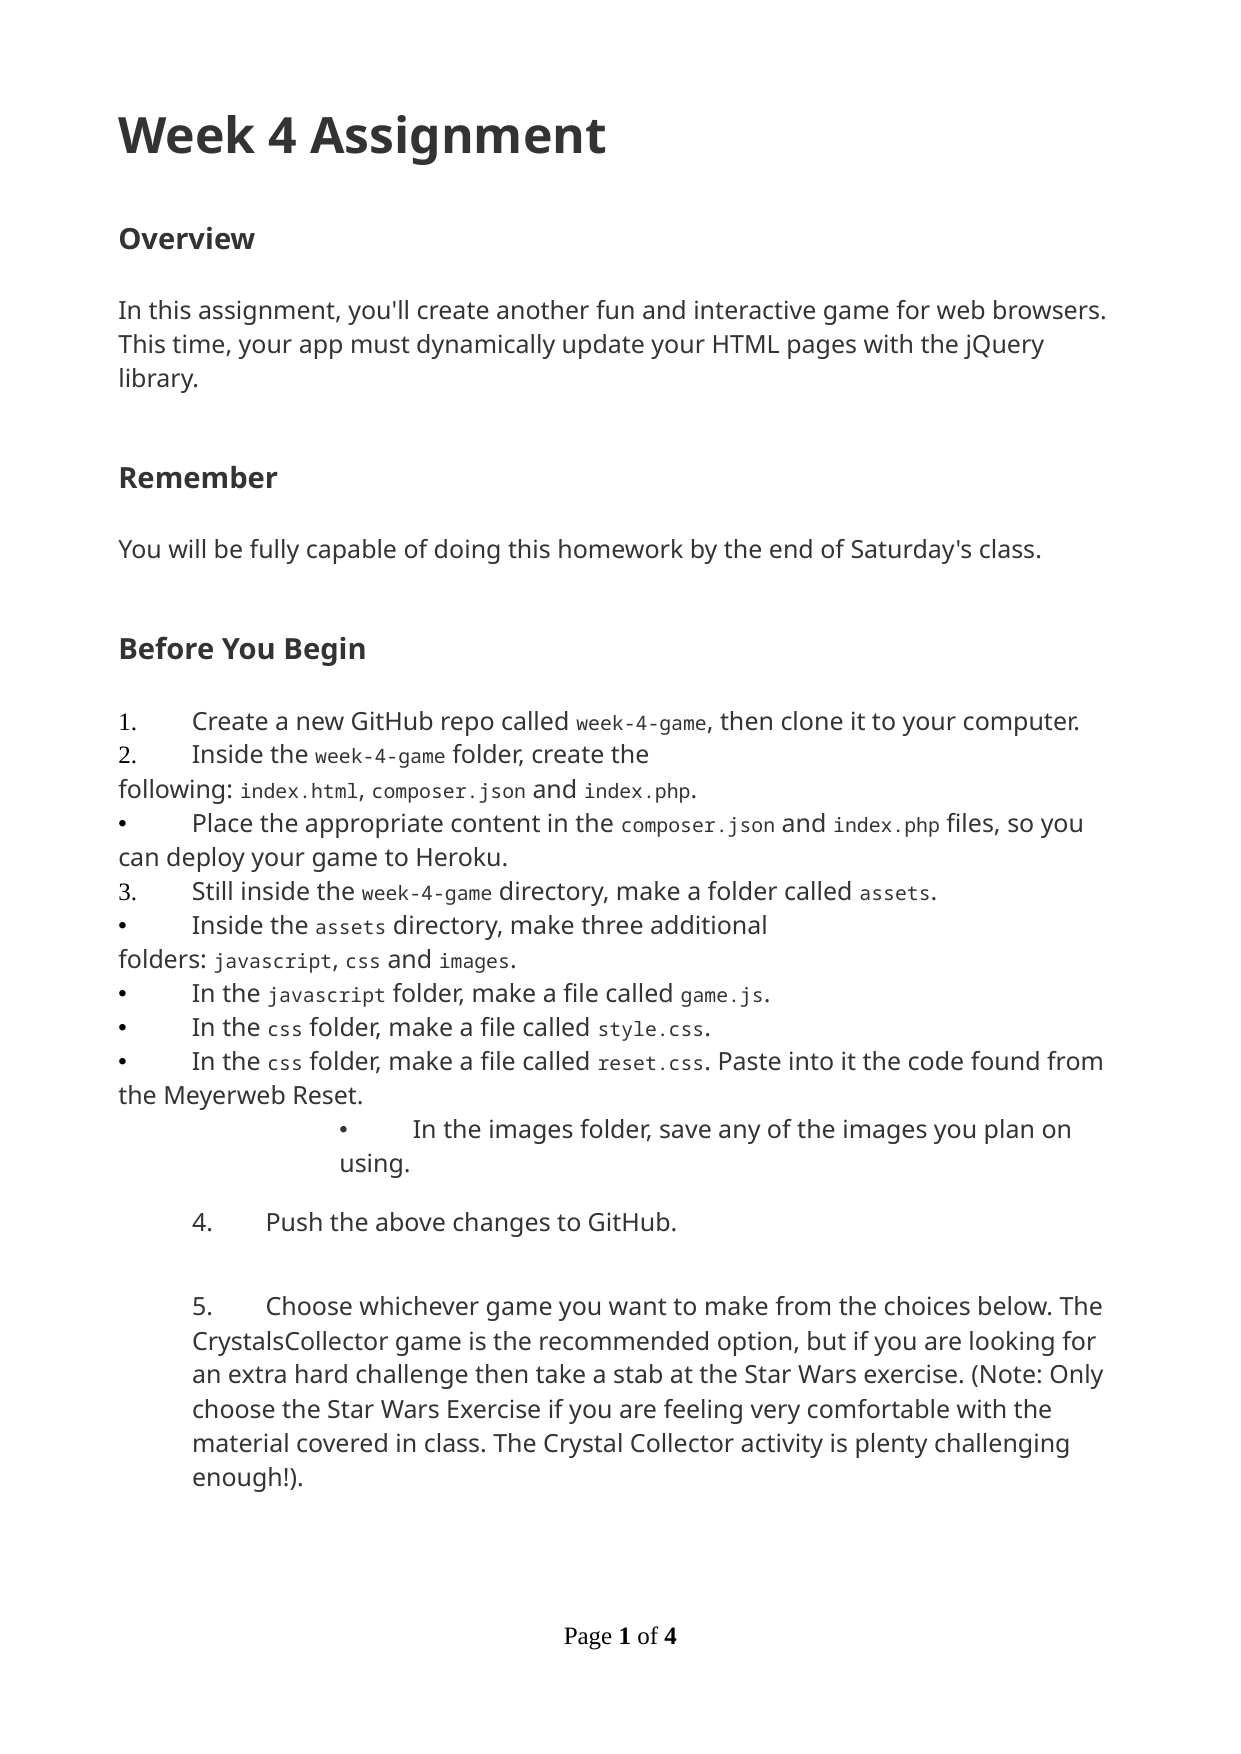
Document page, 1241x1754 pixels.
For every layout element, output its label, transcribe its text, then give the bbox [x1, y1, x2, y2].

list Place the appropriate content in the composer.json and index.php files, so you can deploy your game to Heroku. [118, 805, 1122, 873]
text You will be fully capable of doing this homework by the end of Saturday's class. [118, 532, 1122, 566]
list Push the above changes to GitHub. [192, 1205, 1122, 1239]
list Still inside the week-4-game directory, make a folder called assets. [118, 873, 1122, 907]
list Choose whichever game you want to make from the choices below. The CrystalsCollector game is the recommended option, but if you are looking for an extra hard challenge then take a stab at the Star Wars exercise. (Note: Only choose the Star Wars Exercise if you are feeling very comfortable with the material covered in class. The Crystal Collector activity is plenty challenging enough!). [192, 1289, 1122, 1493]
text In this assignment, you'll create another fun and interactive game for web browsers. This time, your app must dynamically update your HTML pages with the jQuery library. [118, 293, 1122, 395]
list Create a new GitHub repo called week-4-game, then clone it to your computer. [118, 703, 1122, 737]
list In the css folder, make a file called reset.css. Paste into it the code found from the Meyerweb Reset. [118, 1044, 1122, 1112]
list In the images folder, save any of the images you plan on using. [339, 1112, 1122, 1180]
list Inside the week-4-game folder, create the following: index.html, composer.json and index.php. [118, 737, 1122, 805]
list In the javascript folder, make a file called game.js. [118, 976, 1122, 1010]
subtitle Remember [118, 457, 1122, 497]
list Inside the assets directory, make three additional folders: javascript, css and images. [118, 907, 1122, 976]
subtitle Overview [118, 218, 1122, 258]
subtitle Before You Begin [118, 628, 1122, 668]
list In the css folder, make a file called style.css. [118, 1010, 1122, 1044]
subtitle Week 4 Assignment [118, 100, 1122, 168]
